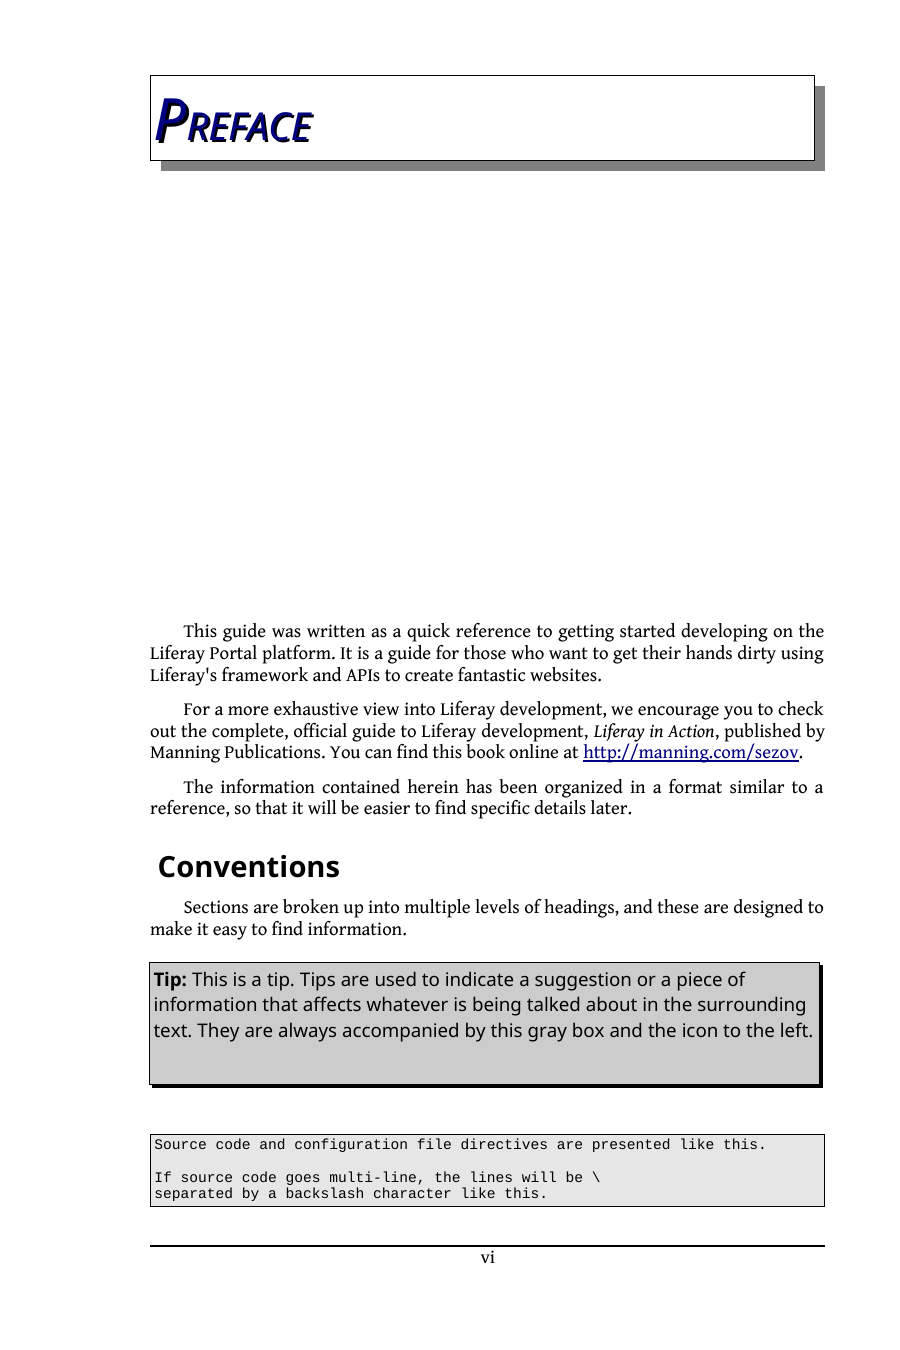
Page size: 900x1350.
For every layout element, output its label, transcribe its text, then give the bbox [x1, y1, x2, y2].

subtitle Conventions [150, 846, 825, 886]
text Source code and configuration file directives are presented like this. If source code goes multi-line, the lines will be \ separated by a backslash character like this. [151, 1135, 824, 1206]
text Tip: This is a tip. Tips are used to indicate a suggestion or a piece of information that affects whatever is being talked about in the surrounding text. They are always accompanied by this gray box and the icon to the left. [150, 963, 819, 1042]
subtitle Preface [151, 76, 814, 160]
text Sections are broken up into multiple levels of headings, and these are designed to make it easy to find information. [150, 897, 825, 941]
text The information contained herein has been organized in a format similar to a reference, so that it will be easier to find specific details later. [150, 777, 825, 820]
text This guide was written as a quick reference to getting started developing on the Liferay Portal platform. It is a guide for those who want to get their hands dirty using Liferay's framework and APIs to create fantastic websites. [150, 621, 825, 686]
text For a more exhaustive view into Liferay development, we encourage you to check out the complete, official guide to Liferay development, Liferay in Action, published by Manning Publications. You can find this book online at http://manning.com/sezov. [150, 699, 825, 764]
